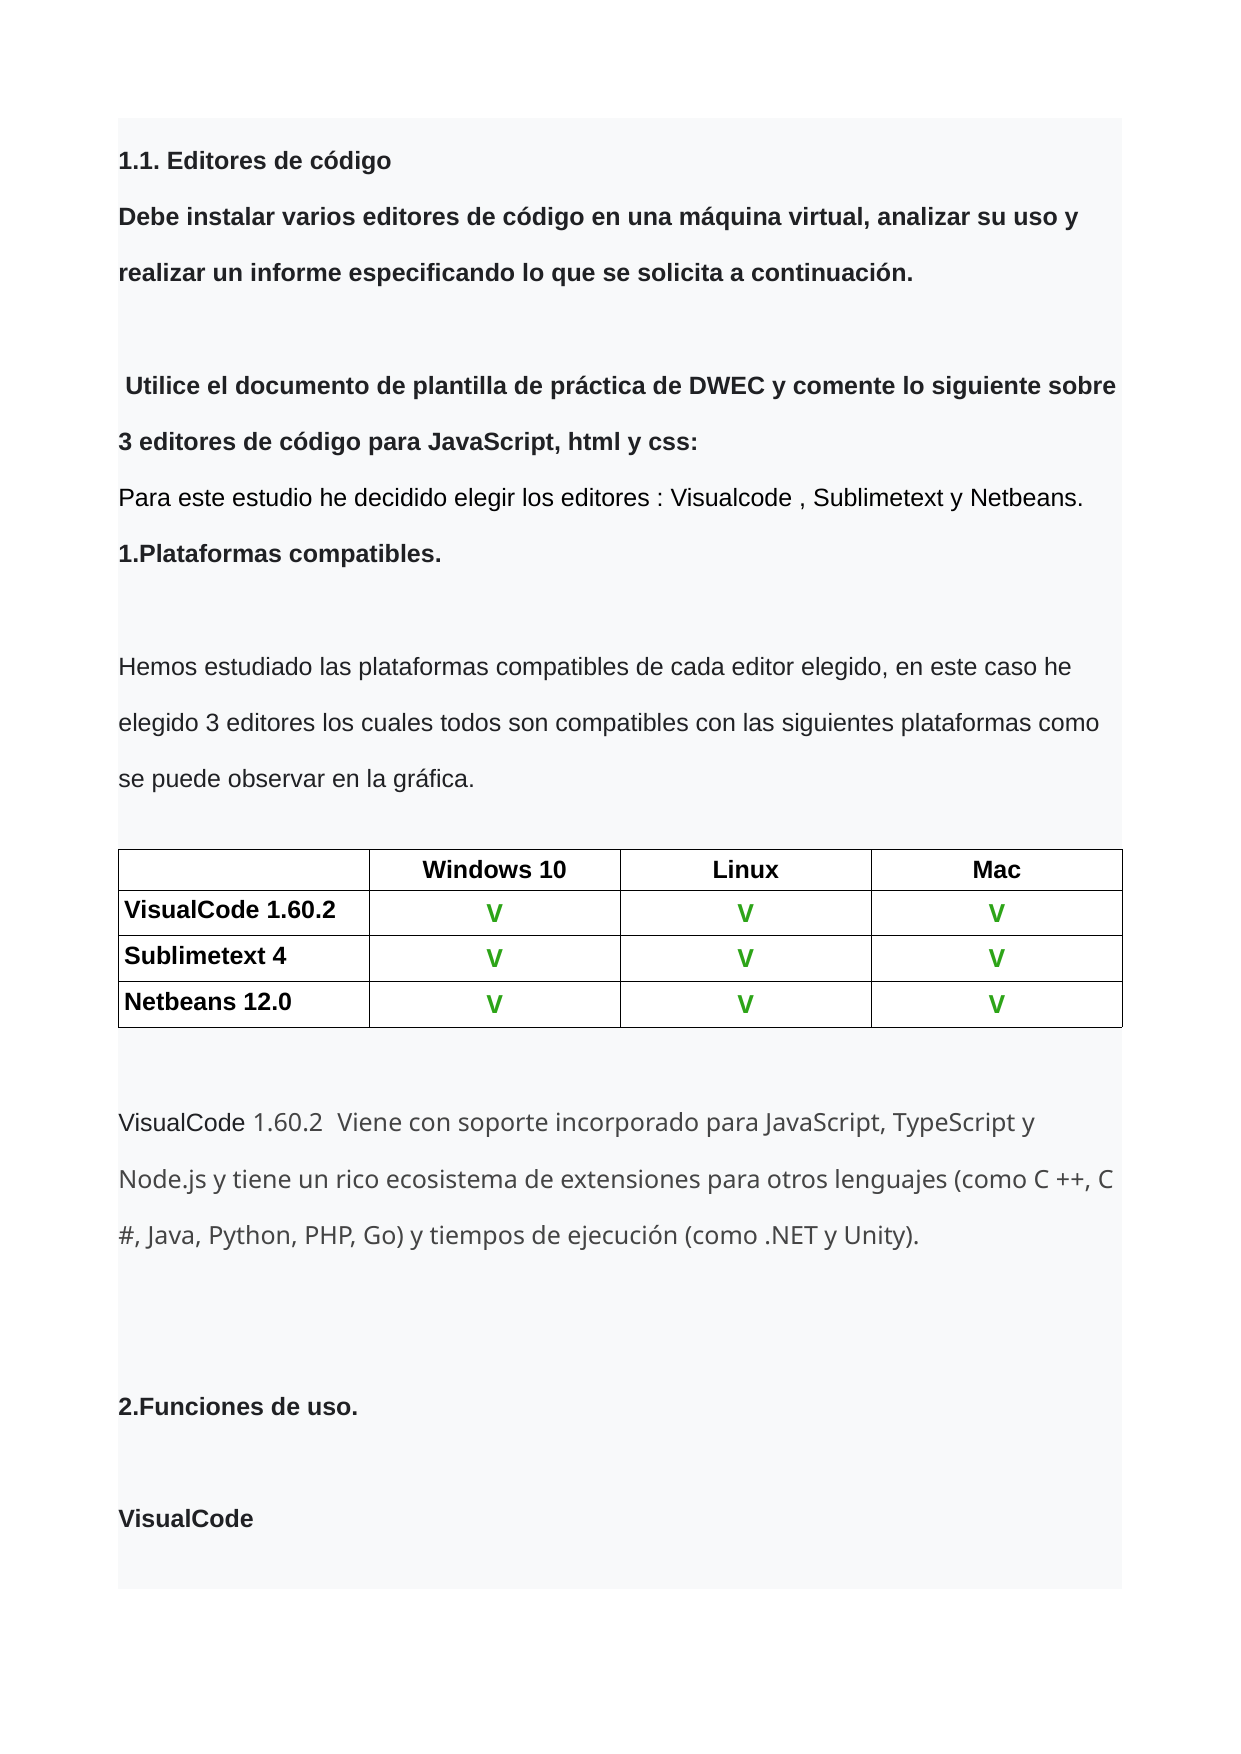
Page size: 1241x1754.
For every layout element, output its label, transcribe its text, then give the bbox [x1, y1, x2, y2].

text Hemos estudiado las plataformas compatibles de cada editor elegido, en este caso he elegido 3 editores los cuales todos son compatibles con las siguientes plataformas como se puede observar en la gráfica. [118, 624, 1122, 793]
text VisualCode [118, 1477, 1122, 1533]
table_cell VisualCode 1.60.2 [119, 891, 369, 935]
text Para este estudio he decidido elegir los editores : Visualcode , Sublimetext y Netbeans. [118, 456, 1122, 512]
table_cell Netbeans 12.0 [119, 982, 369, 1027]
table_cell V [370, 936, 620, 981]
text Debe instalar varios editores de código en una máquina virtual, analizar su uso y realizar un informe especificando lo que se solicita a continuación. [118, 174, 1122, 287]
table_cell Sublimetext 4 [119, 936, 369, 981]
table_cell V [621, 982, 871, 1027]
table_header Mac [872, 850, 1122, 890]
text VisualCode 1.60.2 Viene con soporte incorporado para JavaScript, TypeScript y Node.js y tiene un rico ecosistema de extensiones para otros lenguajes (como C ++, C #, Java, Python, PHP, Go) y tiempos de ejecución (como .NET y Unity). [118, 1083, 1122, 1252]
table_cell V [872, 936, 1122, 981]
table_cell V [872, 891, 1122, 935]
table_cell V [621, 936, 871, 981]
text Utilice el documento de plantilla de práctica de DWEC y comente lo siguiente sobre 3 editores de código para JavaScript, html y css: [118, 343, 1122, 456]
table_header Linux [621, 850, 871, 890]
table_header Windows 10 [370, 850, 620, 890]
table_cell V [370, 891, 620, 935]
text 2.Funciones de uso. [118, 1364, 1122, 1420]
table_cell V [872, 982, 1122, 1027]
text 1.Plataformas compatibles. [118, 512, 1122, 568]
table_cell V [621, 891, 871, 935]
table_cell V [370, 982, 620, 1027]
table_header [119, 850, 369, 890]
text 1.1. Editores de código [118, 118, 1122, 174]
